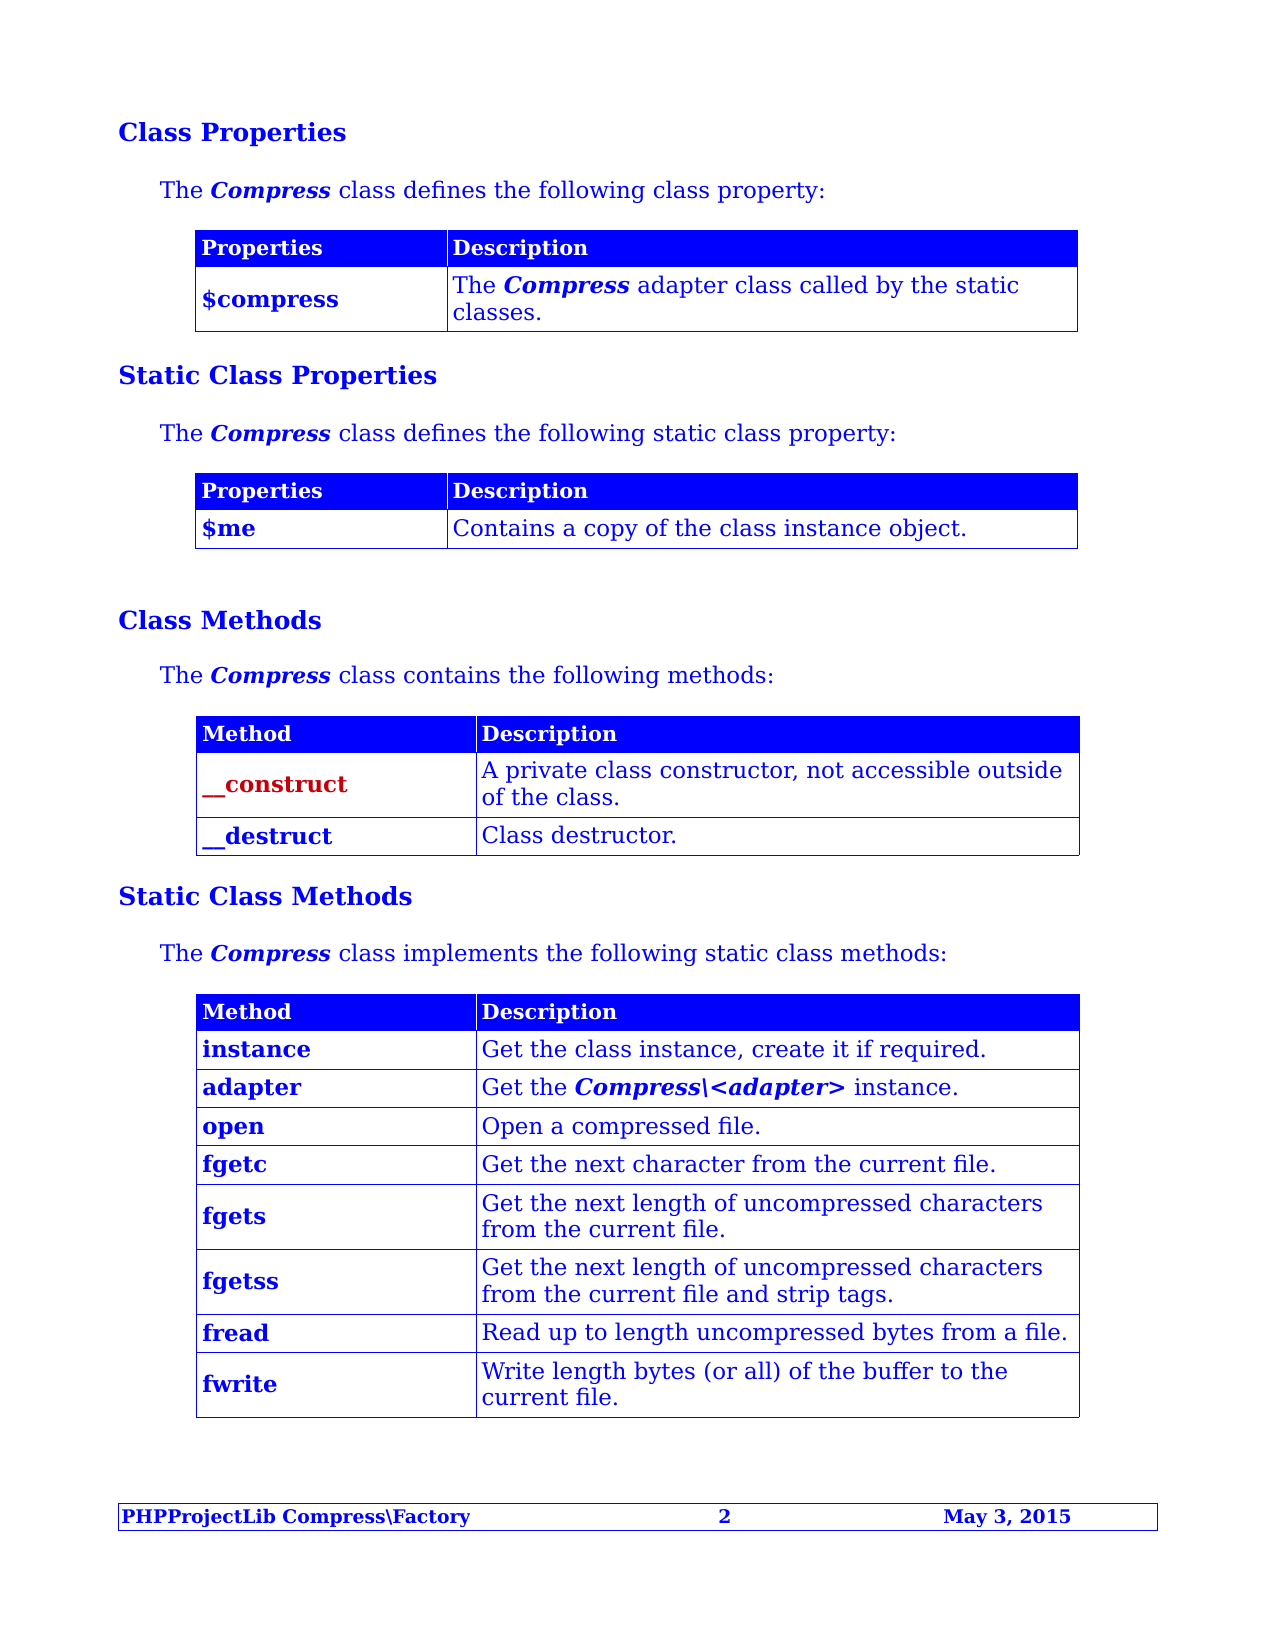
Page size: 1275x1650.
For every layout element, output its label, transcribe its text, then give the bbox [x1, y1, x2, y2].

title Class Properties [118, 118, 1157, 147]
table_header Properties [196, 474, 447, 509]
table_cell $me [196, 510, 447, 547]
table_header Properties [196, 231, 447, 266]
table_header Method [197, 995, 476, 1030]
table_cell Write length bytes (or all) of the buffer to the current file. [477, 1353, 1079, 1417]
text The Compress class implements the following static class methods: [159, 941, 1157, 967]
table_cell instance [197, 1031, 476, 1068]
table_cell $compress [196, 267, 447, 331]
table_header Description [477, 995, 1079, 1030]
table_cell fread [197, 1315, 476, 1352]
text The Compress class defines the following static class property: [159, 420, 1157, 446]
table_cell Class destructor. [477, 818, 1079, 855]
table_cell Get the next character from the current file. [477, 1146, 1079, 1184]
table_header Description [477, 717, 1079, 752]
table_cell Contains a copy of the class instance object. [448, 510, 1077, 547]
table_cell Get the Compress\<adapter> instance. [477, 1070, 1079, 1107]
table_cell __destruct [197, 818, 476, 855]
table_cell fgetc [197, 1146, 476, 1184]
table_cell Get the next length of uncompressed characters from the current file and strip tags. [477, 1250, 1079, 1314]
table_cell Get the next length of uncompressed characters from the current file. [477, 1185, 1079, 1249]
title Static Class Properties [118, 361, 1157, 390]
title Static Class Methods [118, 882, 1157, 911]
table_cell Get the class instance, create it if required. [477, 1031, 1079, 1068]
table_cell fgetss [197, 1250, 476, 1314]
table_cell A private class constructor, not accessible outside of the class. [477, 753, 1079, 817]
table_cell fgets [197, 1185, 476, 1249]
table_header Description [448, 474, 1077, 509]
table_cell Open a compressed file. [477, 1108, 1079, 1145]
table_cell fwrite [197, 1353, 476, 1417]
text The Compress class contains the following methods: [159, 662, 1157, 689]
table_cell Read up to length uncompressed bytes from a file. [477, 1315, 1079, 1352]
table_cell open [197, 1108, 476, 1145]
table_cell The Compress adapter class called by the static classes. [448, 267, 1077, 331]
table_header Method [197, 717, 476, 752]
table_cell adapter [197, 1070, 476, 1107]
text The Compress class defines the following class property: [159, 177, 1157, 203]
table_cell __construct [197, 753, 476, 817]
title Class Methods [118, 606, 1157, 636]
table_header Description [448, 231, 1077, 266]
